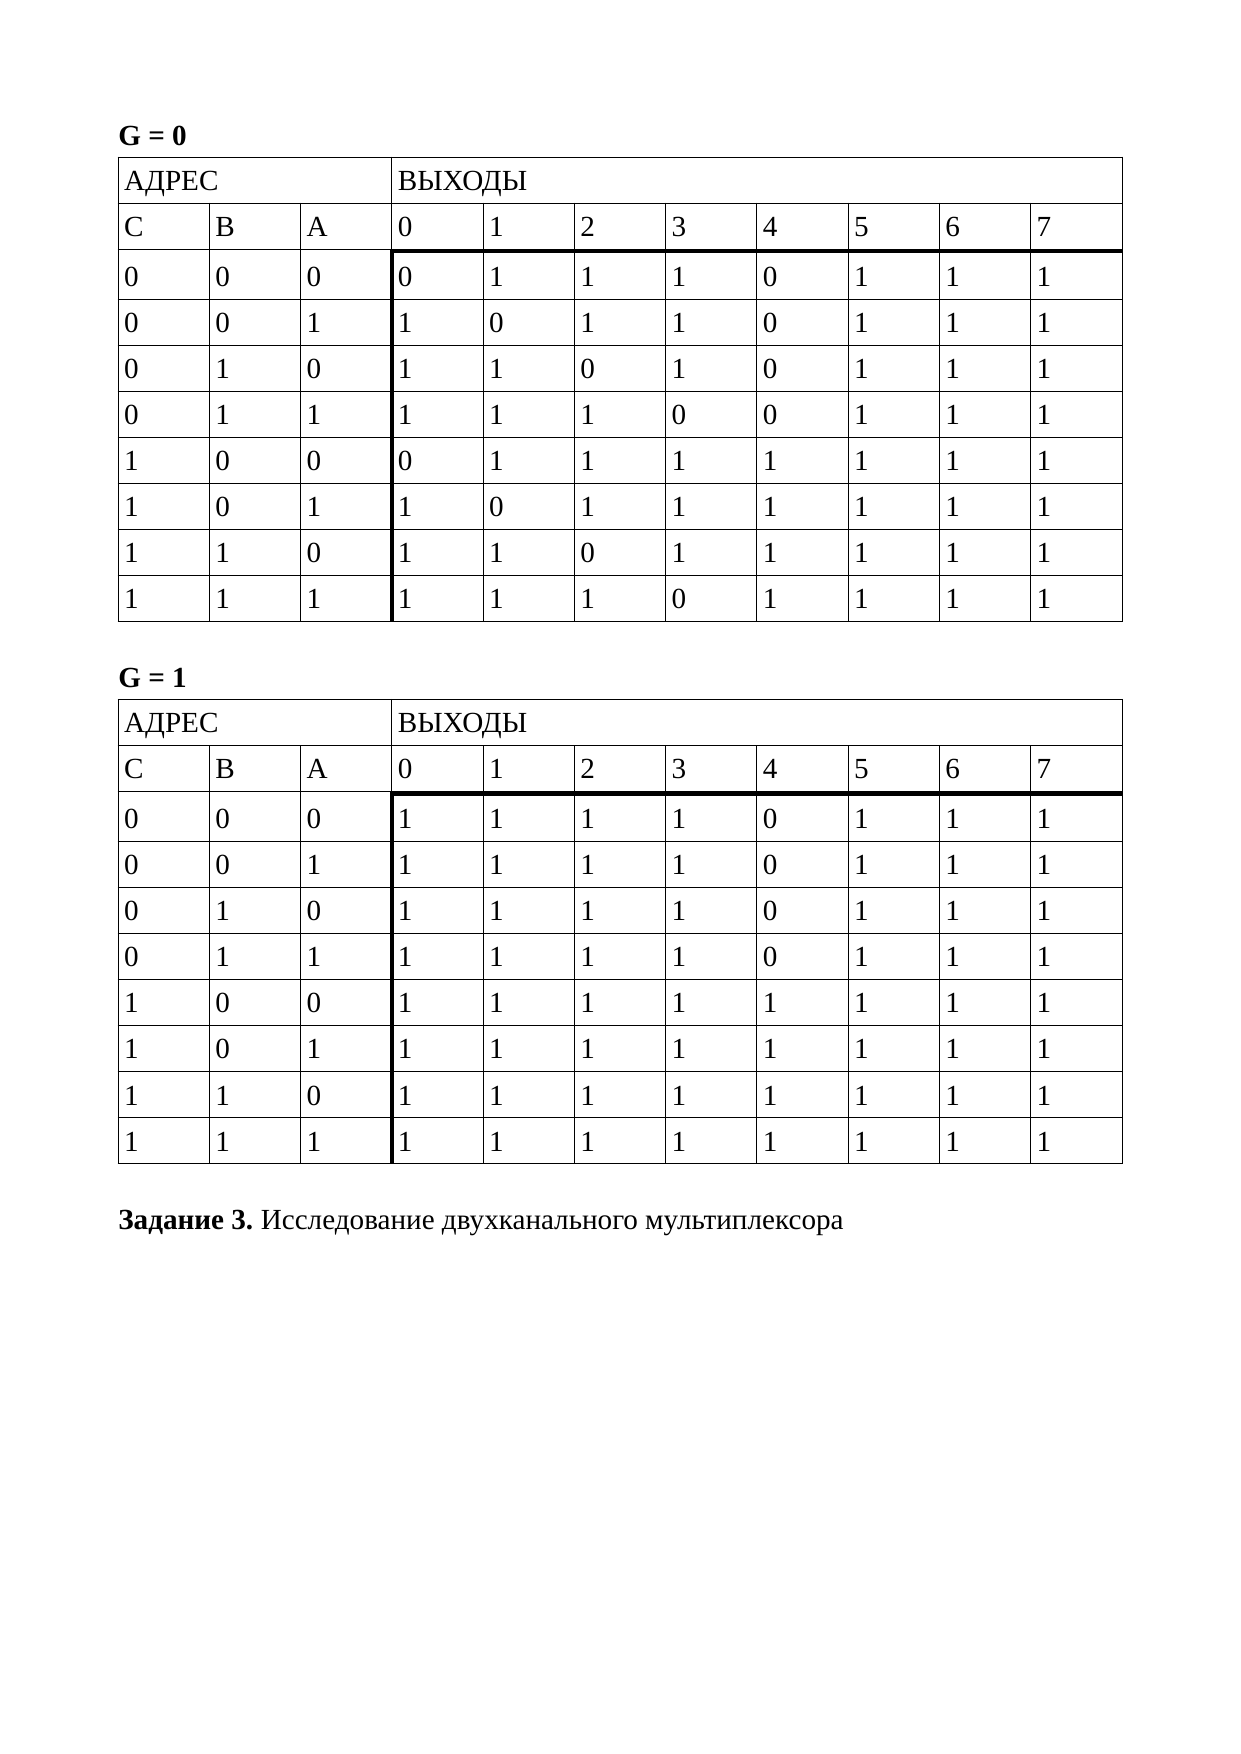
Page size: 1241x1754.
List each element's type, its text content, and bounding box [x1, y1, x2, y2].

table_cell 1 [484, 746, 574, 791]
table_header ВЫХОДЫ [392, 700, 1122, 745]
table_cell 1 [940, 980, 1030, 1025]
table_cell 1 [1031, 300, 1122, 344]
table_header ВЫХОДЫ [392, 158, 1122, 203]
table_cell 2 [575, 746, 665, 791]
table_cell 1 [940, 392, 1030, 437]
table_cell 0 [392, 204, 483, 249]
table_cell 3 [666, 204, 756, 249]
table_cell 1 [301, 484, 390, 529]
text G = 1 [118, 660, 1122, 694]
table_cell 1 [575, 980, 665, 1025]
table_cell 0 [301, 438, 390, 483]
table_cell 1 [575, 1118, 665, 1163]
table_cell 1 [119, 980, 209, 1025]
table_cell 1 [575, 888, 665, 933]
table_cell 1 [484, 980, 574, 1025]
table_cell 1 [575, 934, 665, 979]
table_cell 1 [1031, 253, 1122, 298]
table_cell 1 [1031, 1072, 1122, 1117]
table_cell 1 [394, 888, 483, 933]
table_cell 1 [484, 392, 574, 437]
table_cell 0 [119, 888, 209, 933]
table_cell 0 [392, 746, 483, 791]
table_cell 5 [849, 204, 939, 249]
table_cell 0 [757, 796, 848, 841]
table_cell 1 [1031, 1026, 1122, 1071]
table_cell 0 [484, 484, 574, 529]
table_cell 1 [757, 530, 848, 575]
table_cell 0 [210, 980, 300, 1025]
table_cell 0 [119, 346, 209, 391]
table_cell 1 [394, 346, 483, 391]
table_cell 1 [210, 1118, 300, 1163]
table_cell 4 [757, 746, 848, 791]
table_cell 1 [575, 392, 665, 437]
table_cell 0 [119, 934, 209, 979]
table_cell 1 [1031, 346, 1122, 391]
table_cell 1 [849, 484, 939, 529]
table_cell 0 [210, 842, 300, 887]
table_cell 0 [301, 888, 390, 933]
table_cell 1 [301, 1118, 390, 1163]
table_cell 1 [484, 576, 574, 621]
table_cell 1 [666, 888, 756, 933]
table_cell 1 [301, 934, 390, 979]
table_cell 1 [940, 888, 1030, 933]
table_header АДРЕС [119, 700, 391, 745]
table_cell 1 [940, 842, 1030, 887]
table_cell 1 [575, 438, 665, 483]
table_cell 1 [1031, 392, 1122, 437]
table_cell 0 [119, 792, 209, 841]
table_header АДРЕС [119, 158, 391, 203]
table_cell 1 [394, 576, 483, 621]
table_cell 1 [757, 484, 848, 529]
table_cell 0 [301, 530, 390, 575]
table_cell C [119, 204, 209, 249]
table_cell 1 [666, 934, 756, 979]
table_cell 1 [849, 1072, 939, 1117]
table_cell 1 [940, 1026, 1030, 1071]
table_cell 1 [575, 484, 665, 529]
table_cell 1 [210, 576, 300, 621]
table_cell 1 [575, 1026, 665, 1071]
table_cell 2 [575, 204, 665, 249]
table_cell 1 [940, 1072, 1030, 1117]
table_cell 0 [119, 842, 209, 887]
table_cell 1 [394, 530, 483, 575]
table_cell 0 [210, 300, 300, 344]
table_cell 1 [849, 392, 939, 437]
table_cell 1 [575, 576, 665, 621]
table_cell 0 [757, 253, 848, 298]
table_cell 1 [849, 980, 939, 1025]
table_cell 1 [1031, 1118, 1122, 1163]
table_cell 1 [575, 842, 665, 887]
table_cell 1 [666, 300, 756, 344]
table_cell 1 [849, 796, 939, 841]
table_cell 1 [394, 980, 483, 1025]
table_cell 1 [119, 1072, 209, 1117]
table_cell 1 [484, 1072, 574, 1117]
table_cell 0 [210, 484, 300, 529]
table_cell 0 [210, 1026, 300, 1071]
table_cell 1 [849, 1026, 939, 1071]
table_cell 1 [119, 484, 209, 529]
table_cell 1 [301, 576, 390, 621]
table_cell 0 [575, 530, 665, 575]
table_cell 1 [940, 934, 1030, 979]
table_cell 1 [119, 438, 209, 483]
table_cell 1 [484, 1026, 574, 1071]
table_cell 1 [484, 934, 574, 979]
table_cell 0 [301, 1072, 390, 1117]
table_cell 0 [210, 250, 300, 298]
table_cell 1 [666, 1072, 756, 1117]
table_cell 1 [575, 1072, 665, 1117]
table_cell 1 [849, 346, 939, 391]
table_cell 7 [1031, 204, 1122, 249]
table_cell 1 [849, 576, 939, 621]
table_cell 5 [849, 746, 939, 791]
table_cell 1 [484, 346, 574, 391]
table_cell 1 [301, 392, 390, 437]
table_cell 1 [666, 1026, 756, 1071]
table_cell 1 [849, 438, 939, 483]
table_cell 1 [940, 346, 1030, 391]
table_cell 1 [301, 1026, 390, 1071]
table_cell 1 [1031, 796, 1122, 841]
table_cell 0 [210, 438, 300, 483]
table_cell 1 [849, 842, 939, 887]
table_cell 1 [757, 1118, 848, 1163]
table_cell 1 [394, 1026, 483, 1071]
table_cell 1 [940, 796, 1030, 841]
table_cell 0 [757, 346, 848, 391]
table_cell 1 [1031, 934, 1122, 979]
table_cell 1 [394, 1072, 483, 1117]
table_cell 1 [119, 576, 209, 621]
table_cell 1 [1031, 842, 1122, 887]
table_cell 1 [394, 934, 483, 979]
table_cell 1 [757, 980, 848, 1025]
table_cell 6 [940, 746, 1030, 791]
table_cell 1 [757, 1026, 848, 1071]
table_cell 1 [940, 300, 1030, 344]
table_cell 1 [666, 530, 756, 575]
table_cell 0 [757, 300, 848, 344]
table_cell 1 [394, 392, 483, 437]
table_cell 0 [757, 842, 848, 887]
table_cell 1 [484, 796, 574, 841]
table_cell A [301, 204, 391, 249]
table_cell 1 [666, 980, 756, 1025]
table_cell 1 [394, 1118, 483, 1163]
table_cell 1 [210, 346, 300, 391]
table_cell 1 [575, 300, 665, 344]
table_cell 0 [119, 250, 209, 298]
table_cell 1 [849, 1118, 939, 1163]
table_cell 0 [757, 888, 848, 933]
table_cell 0 [301, 980, 390, 1025]
table_cell 0 [394, 438, 483, 483]
table_cell 1 [757, 438, 848, 483]
table_cell 3 [666, 746, 756, 791]
table_cell 1 [484, 530, 574, 575]
table_cell 0 [301, 792, 390, 841]
table_cell 0 [666, 392, 756, 437]
table_cell 1 [757, 576, 848, 621]
table_cell 0 [666, 576, 756, 621]
table_cell 1 [666, 842, 756, 887]
table_cell 1 [666, 253, 756, 298]
table_cell 0 [210, 792, 300, 841]
table_cell 1 [301, 842, 390, 887]
table_cell 1 [666, 1118, 756, 1163]
table_cell 0 [301, 346, 390, 391]
table_cell 1 [849, 934, 939, 979]
table_cell 6 [940, 204, 1030, 249]
table_cell 0 [484, 300, 574, 344]
table_cell 1 [301, 300, 390, 344]
table_cell 1 [210, 392, 300, 437]
table_cell 1 [1031, 980, 1122, 1025]
table_cell 7 [1031, 746, 1122, 791]
table_cell 0 [119, 392, 209, 437]
table_cell 1 [666, 438, 756, 483]
table_cell 1 [849, 530, 939, 575]
table_cell B [210, 204, 300, 249]
table_cell 1 [666, 484, 756, 529]
table_cell 1 [757, 1072, 848, 1117]
table_cell 1 [210, 888, 300, 933]
table_cell 1 [394, 842, 483, 887]
table_cell 1 [210, 530, 300, 575]
table_cell 0 [575, 346, 665, 391]
table_cell 1 [940, 1118, 1030, 1163]
table_cell 1 [1031, 888, 1122, 933]
text G = 0 [118, 118, 1122, 152]
table_cell 1 [484, 888, 574, 933]
table_cell 1 [394, 300, 483, 344]
table_cell 1 [484, 253, 574, 298]
table_cell 1 [484, 438, 574, 483]
table_cell 1 [1031, 438, 1122, 483]
table_cell 1 [940, 530, 1030, 575]
table_cell 1 [1031, 530, 1122, 575]
table_cell 0 [757, 392, 848, 437]
table_cell 1 [210, 1072, 300, 1117]
table_cell C [119, 746, 209, 791]
table_cell 1 [849, 253, 939, 298]
table_cell 1 [484, 1118, 574, 1163]
table_cell 0 [301, 250, 390, 298]
table_cell 1 [940, 253, 1030, 298]
table_cell 1 [484, 204, 574, 249]
table_cell 4 [757, 204, 848, 249]
table_cell 1 [575, 796, 665, 841]
table_cell 1 [119, 1118, 209, 1163]
text Задание 3. Исследование двухканального мультиплексора [118, 1202, 1122, 1236]
table_cell A [301, 746, 391, 791]
table_cell 1 [119, 530, 209, 575]
table_cell 1 [575, 253, 665, 298]
table_cell 1 [1031, 484, 1122, 529]
table_cell 1 [1031, 576, 1122, 621]
table_cell 1 [484, 842, 574, 887]
table_cell 1 [849, 300, 939, 344]
table_cell 0 [119, 300, 209, 344]
table_cell 1 [666, 346, 756, 391]
table_cell 1 [849, 888, 939, 933]
table_cell 1 [940, 484, 1030, 529]
table_cell 1 [210, 934, 300, 979]
table_cell 1 [940, 576, 1030, 621]
table_cell B [210, 746, 300, 791]
table_cell 0 [757, 934, 848, 979]
table_cell 0 [394, 253, 483, 298]
table_cell 1 [666, 796, 756, 841]
table_cell 1 [940, 438, 1030, 483]
table_cell 1 [394, 484, 483, 529]
table_cell 1 [119, 1026, 209, 1071]
table_cell 1 [394, 796, 483, 841]
